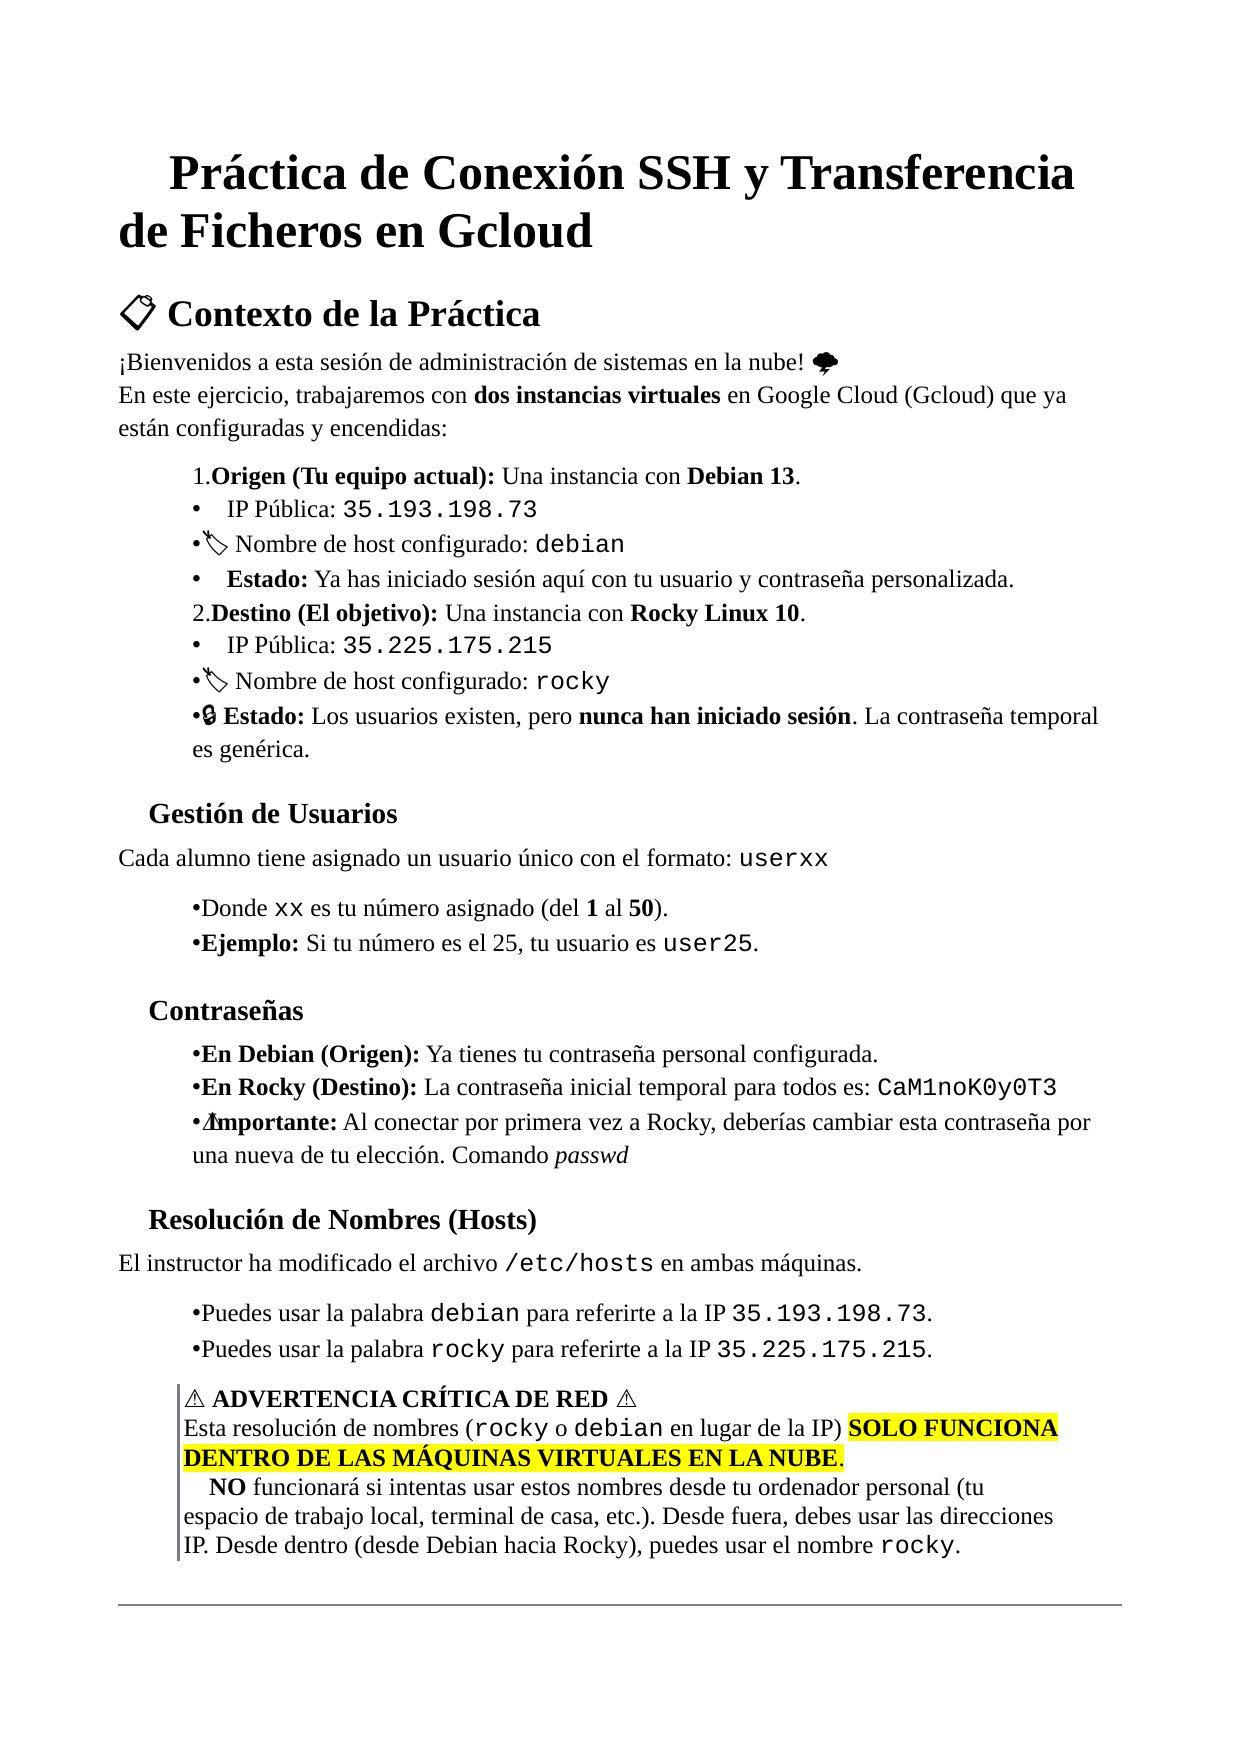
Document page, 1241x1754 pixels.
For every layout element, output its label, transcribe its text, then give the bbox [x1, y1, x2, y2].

list Puedes usar la palabra rocky para referirte a la IP 35.225.175.215. [118, 1334, 1122, 1365]
subtitle 📛 Resolución de Nombres (Hosts) [118, 1202, 1122, 1236]
list Ejemplo: Si tu número es el 25, tu usuario es user25. [118, 928, 1122, 959]
subtitle 🔐 Contraseñas [118, 993, 1122, 1026]
subtitle 👥 Gestión de Usuarios [118, 797, 1122, 830]
list 🏷️ Nombre de host configurado: debian [118, 529, 1122, 560]
text Esta resolución de nombres (rocky o debian en lugar de la IP) SOLO FUNCIONA DENTRO DE LAS MÁQUINAS VIRTUALES EN LA NUBE. [180, 1413, 1063, 1472]
subtitle 🚀 Práctica de Conexión SSH y Transferencia de Ficheros en Gcloud [118, 143, 1122, 258]
list Puedes usar la palabra debian para referirte a la IP 35.193.198.73. [118, 1298, 1122, 1329]
subtitle 📋 Contexto de la Práctica [118, 291, 1122, 334]
list 🌐 IP Pública: 35.193.198.73 [118, 494, 1122, 524]
list ⚠️ Importante: Al conectar por primera vez a Rocky, deberías cambiar esta contraseña por una nueva de tu elección. Comando passwd [118, 1107, 1122, 1169]
text ❌ NO funcionará si intentas usar estos nombres desde tu ordenador personal (tu espacio de trabajo local, terminal de casa, etc.). Desde fuera, debes usar las direcciones IP. Desde dentro (desde Debian hacia Rocky), puedes usar el nombre rocky. [180, 1472, 1063, 1561]
text En este ejercicio, trabajaremos con dos instancias virtuales en Google Cloud (Gcloud) que ya están configuradas y encendidas: [118, 380, 1122, 442]
text Cada alumno tiene asignado un usuario único con el formato: userxx [118, 843, 1122, 873]
text El instructor ha modificado el archivo /etc/hosts en ambas máquinas. [118, 1248, 1122, 1279]
list En Debian (Origen): Ya tienes tu contraseña personal configurada. [118, 1039, 1122, 1067]
list Destino (El objetivo): Una instancia con Rocky Linux 10. [118, 598, 1122, 626]
list Donde xx es tu número asignado (del 1 al 50). [118, 893, 1122, 923]
text ¡Bienvenidos a esta sesión de administración de sistemas en la nube! 🌩️ [118, 347, 1122, 376]
list 🏷️ Nombre de host configurado: rocky [118, 666, 1122, 697]
list ✅ Estado: Ya has iniciado sesión aquí con tu usuario y contraseña personalizada. [118, 564, 1122, 593]
list 🔒 Estado: Los usuarios existen, pero nunca han iniciado sesión. La contraseña temporal es genérica. [118, 701, 1122, 763]
list 🌐 IP Pública: 35.225.175.215 [118, 631, 1122, 661]
list En Rocky (Destino): La contraseña inicial temporal para todos es: CaM1noK0y0T3 [118, 1072, 1122, 1103]
list Origen (Tu equipo actual): Una instancia con Debian 13. [118, 461, 1122, 489]
text ⚠️ ADVERTENCIA CRÍTICA DE RED ⚠️ [180, 1384, 1063, 1413]
